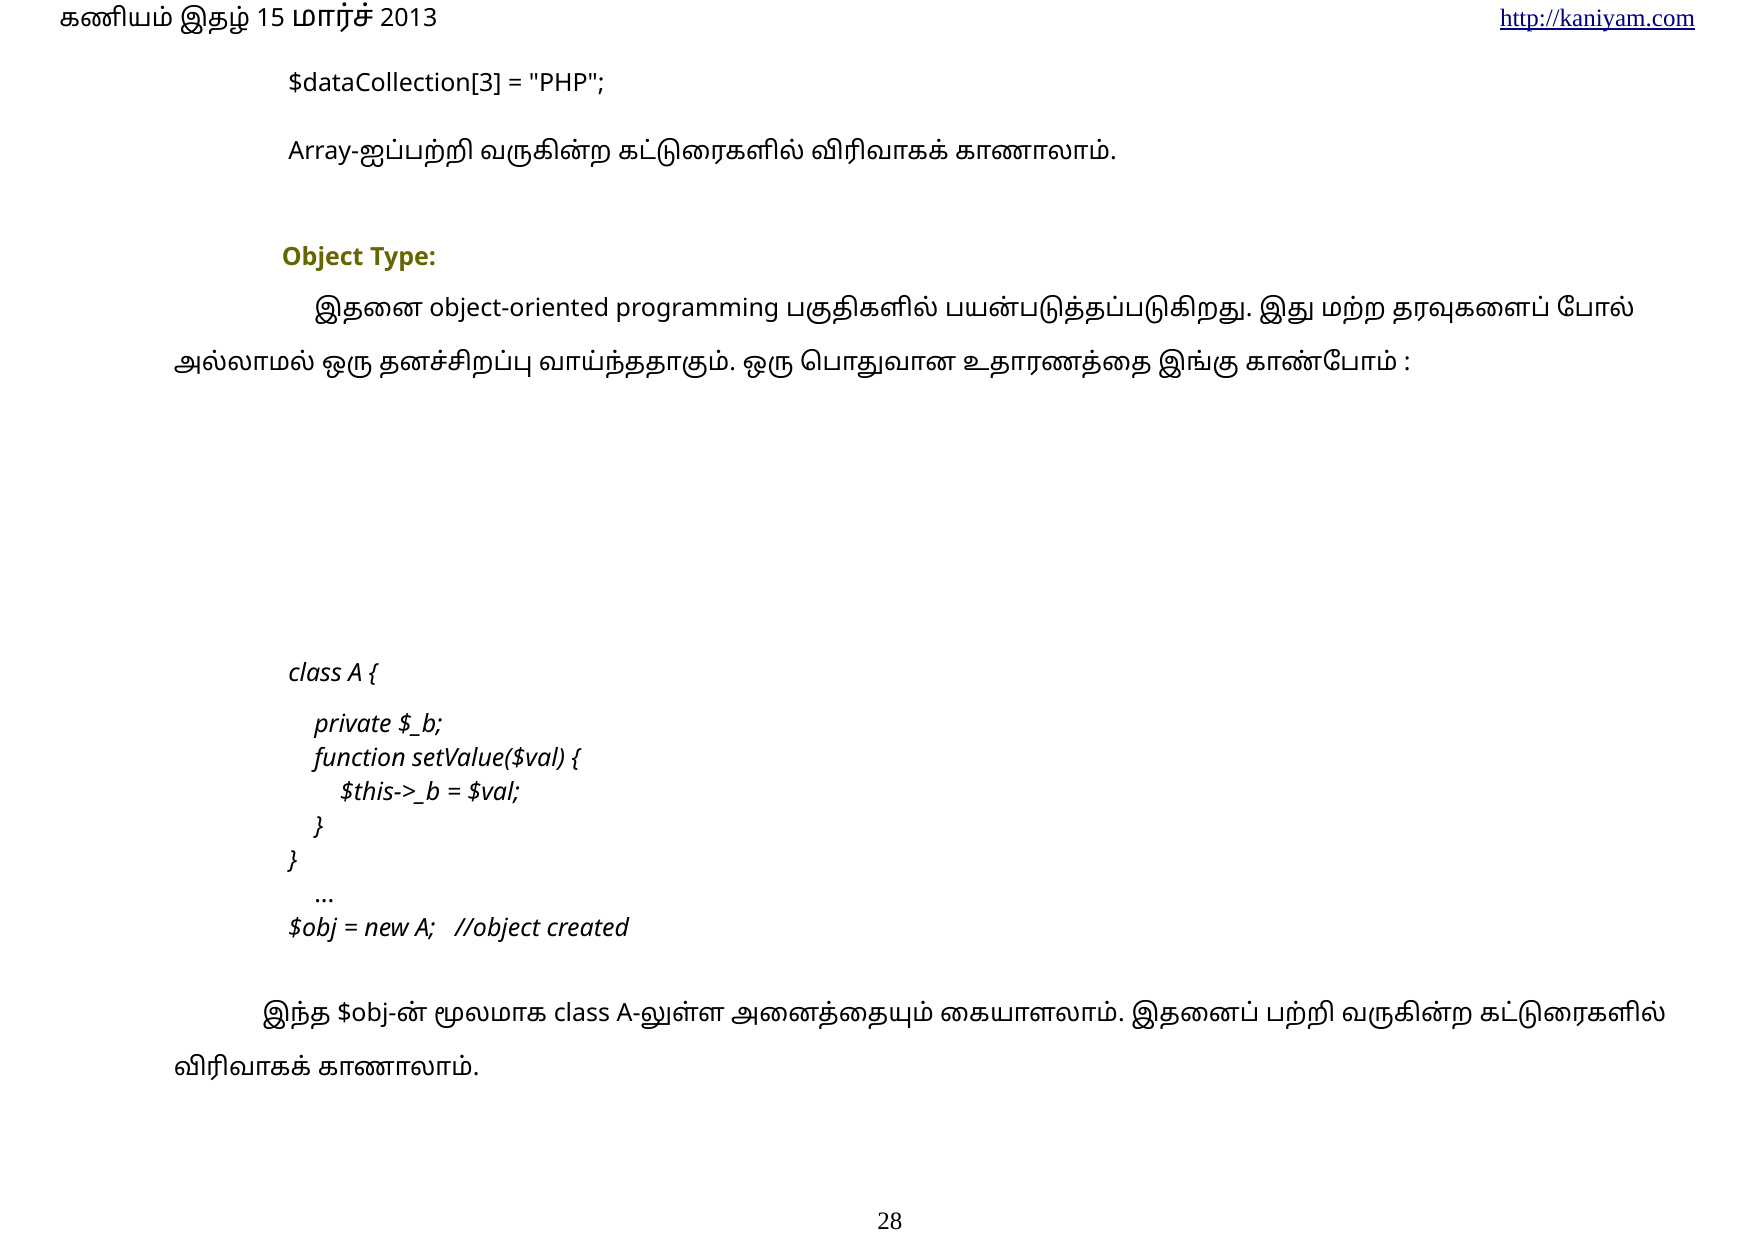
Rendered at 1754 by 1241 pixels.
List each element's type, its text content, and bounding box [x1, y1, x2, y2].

text இந்த $obj-ன் மூலமாக class A-லுள்ள அனைத்தையும் கையாளலாம். இதனைப் பற்றி வருகின்ற கட்டுரைகளில் விரிவாகக் காணாலாம். [174, 995, 1695, 1086]
text function setValue($val) { [174, 739, 1695, 774]
text ... [174, 876, 1695, 910]
text Array-ஐப்பற்றி வருகின்ற கட்டுரைகளில் விரிவாகக் காணாலாம். [174, 132, 1695, 169]
text Object Type: [174, 239, 1695, 273]
text } [174, 808, 1695, 842]
text $this->_b = $val; [174, 774, 1695, 808]
text class A { [174, 654, 1695, 688]
text private $_b; [174, 706, 1695, 739]
text } [174, 842, 1695, 876]
text இதனை object-oriented programming பகுதிகளில் பயன்படுத்தப்படுகிறது. இது மற்ற தரவுகளைப் போல் அல்லாமல் ஒரு தனச்சிறப்பு வாய்ந்ததாகும். ஒரு பொதுவான உதாரணத்தை இங்கு காண்போம் : [174, 290, 1695, 381]
text $obj = new A; //object created [174, 910, 1695, 944]
text $dataCollection[3] = "PHP"; [174, 64, 1695, 98]
